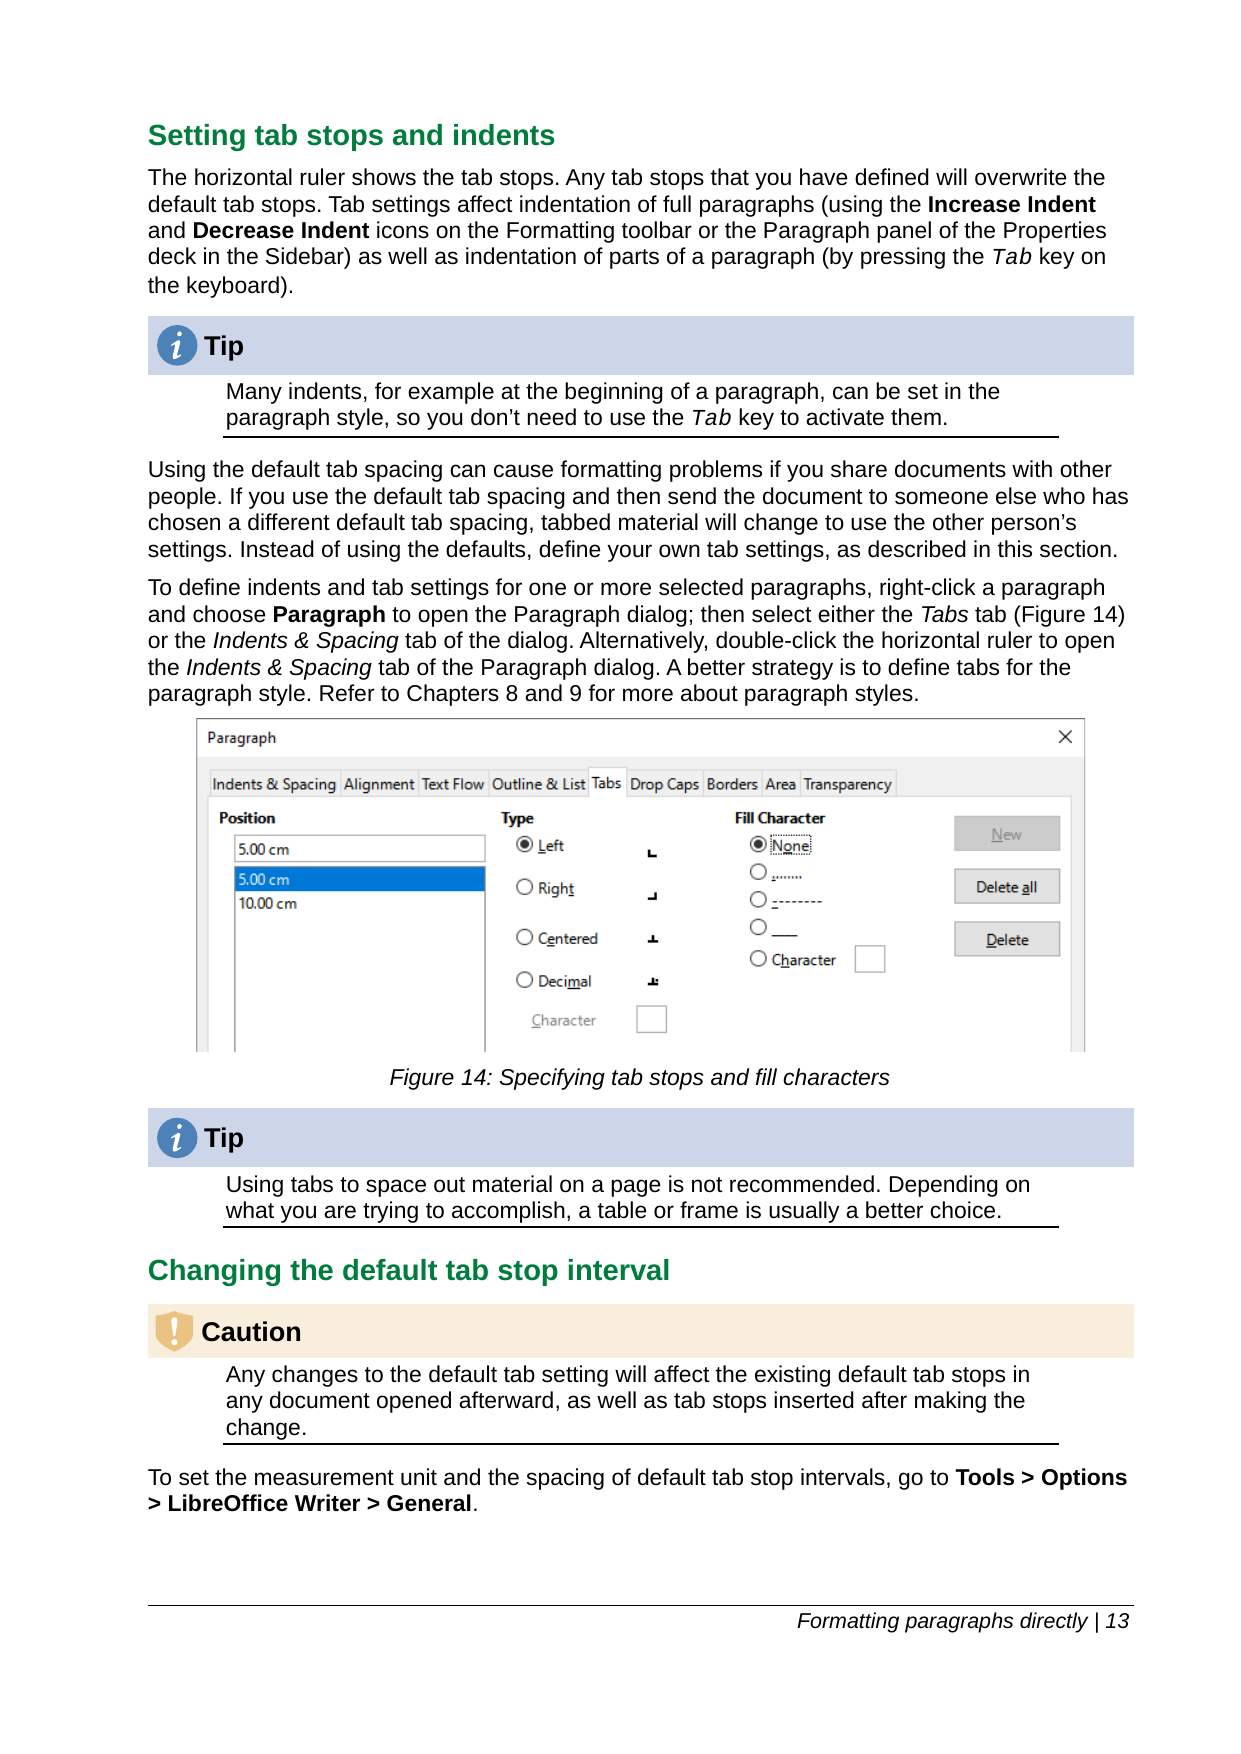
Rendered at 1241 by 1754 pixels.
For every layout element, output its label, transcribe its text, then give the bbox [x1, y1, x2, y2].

text Figure 14: Specifying tab stops and fill characters [196, 1064, 1085, 1091]
picture [196, 718, 1086, 1052]
subtitle Setting tab stops and indents [148, 118, 1134, 152]
subtitle Tip [148, 1108, 1134, 1167]
text To define indents and tab settings for one or more selected paragraphs, right-click a paragraph and choose Paragraph to open the Paragraph dialog; then select either the Tabs tab (Figure 14) or the Indents & Spacing tab of the dialog. Alternatively, double-click the horizontal ruler to open the Indents & Spacing tab of the Paragraph dialog. A better strategy is to define tabs for the paragraph style. Refer to Chapters 8 and 9 for more about paragraph styles. [148, 574, 1134, 706]
text Many indents, for example at the beginning of a paragraph, can be set in the paragraph style, so you don’t need to use the Tab key to activate them. [223, 375, 1059, 436]
text The horizontal ruler shows the tab stops. Any tab stops that you have defined will overwrite the default tab stops. Tab settings affect indentation of full paragraphs (using the Increase Indent and Decrease Indent icons on the Formatting toolbar or the Paragraph panel of the Properties deck in the Sidebar) as well as indentation of parts of a paragraph (by pressing the Tab key on the keyboard). [148, 164, 1134, 298]
text Using tabs to space out material on a page is not recommended. Depending on what you are trying to accomplish, a table or frame is usually a better choice. [223, 1167, 1059, 1226]
text Any changes to the default tab setting will affect the existing default tab stops in any document opened afterward, as well as tab stops inserted after making the change. [223, 1358, 1059, 1443]
subtitle Tip [148, 316, 1134, 375]
subtitle Changing the default tab stop interval [148, 1253, 1134, 1287]
text Using the default tab spacing can cause formatting problems if you share documents with other people. If you use the default tab spacing and then send the document to someone else who has chosen a different default tab spacing, tabbed material will change to use the other person’s settings. Instead of using the defaults, define your own tab settings, as described in this section. [148, 456, 1134, 562]
subtitle Caution [148, 1304, 1134, 1358]
text To set the measurement unit and the spacing of default tab stop intervals, go to Tools > Options > LibreOffice Writer > General. [148, 1464, 1134, 1517]
